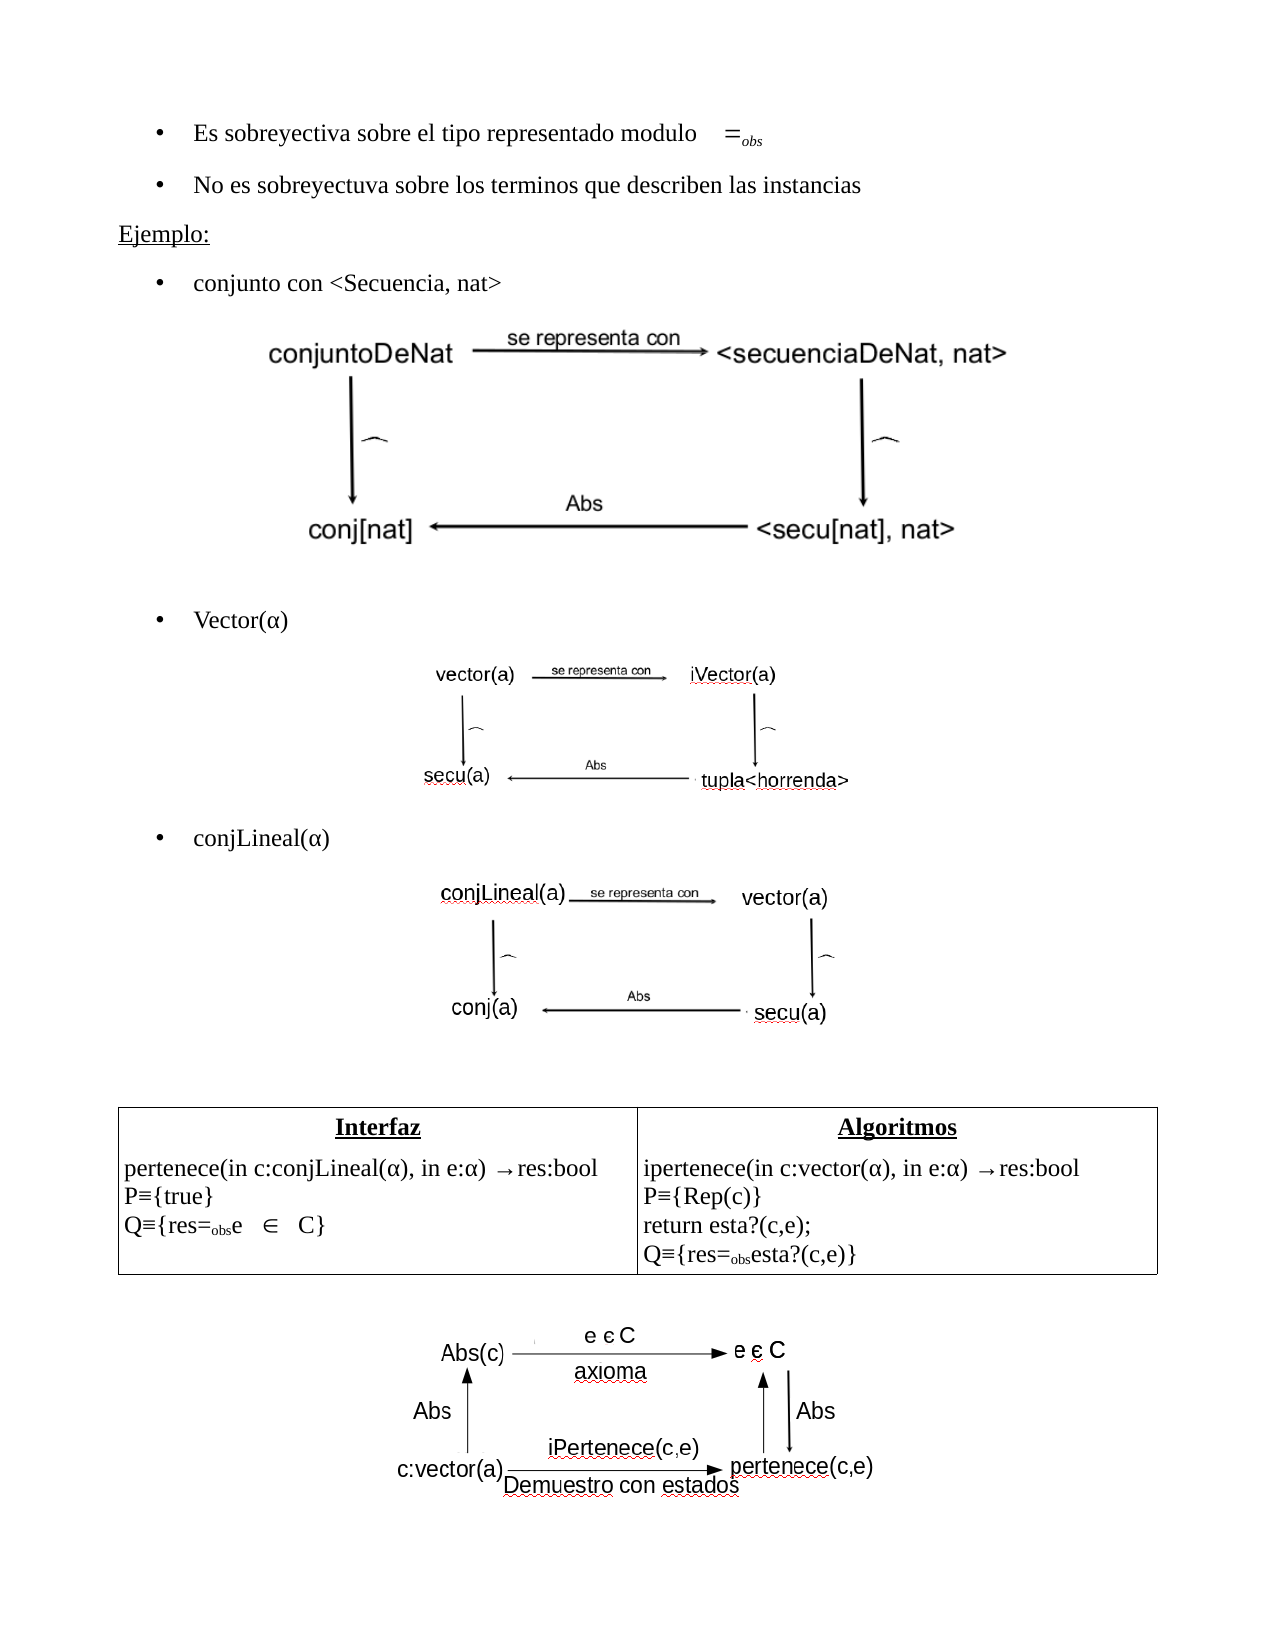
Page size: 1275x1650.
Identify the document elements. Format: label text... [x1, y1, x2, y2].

table_cell pertenece(in c:conjLineal(α), in e:α) →res:bool P≡{true} Q≡{res=obseC} [119, 1147, 637, 1273]
list conjunto con <Secuencia, nat> [156, 268, 1157, 297]
list No es sobreyectuva sobre los terminos que describen las instancias [156, 170, 1157, 199]
list conjLineal(α) [156, 823, 1157, 852]
picture [428, 872, 847, 1038]
table_cell ipertenece(in c:vector(α), in e:α) →res:bool P≡{Rep(c)} return esta?(c,e); Q≡{res=obsesta?(c,e)} [638, 1147, 1157, 1273]
picture [427, 654, 860, 803]
list Es sobreyectiva sobre el tipo representado modulo [156, 118, 1157, 149]
picture [253, 317, 618, 585]
table_header Interfaz [119, 1108, 637, 1147]
table_header Algoritmos [638, 1108, 1157, 1147]
picture [426, 1322, 886, 1510]
text Ejemplo: [118, 219, 1157, 248]
list Vector(α) [156, 605, 1157, 634]
